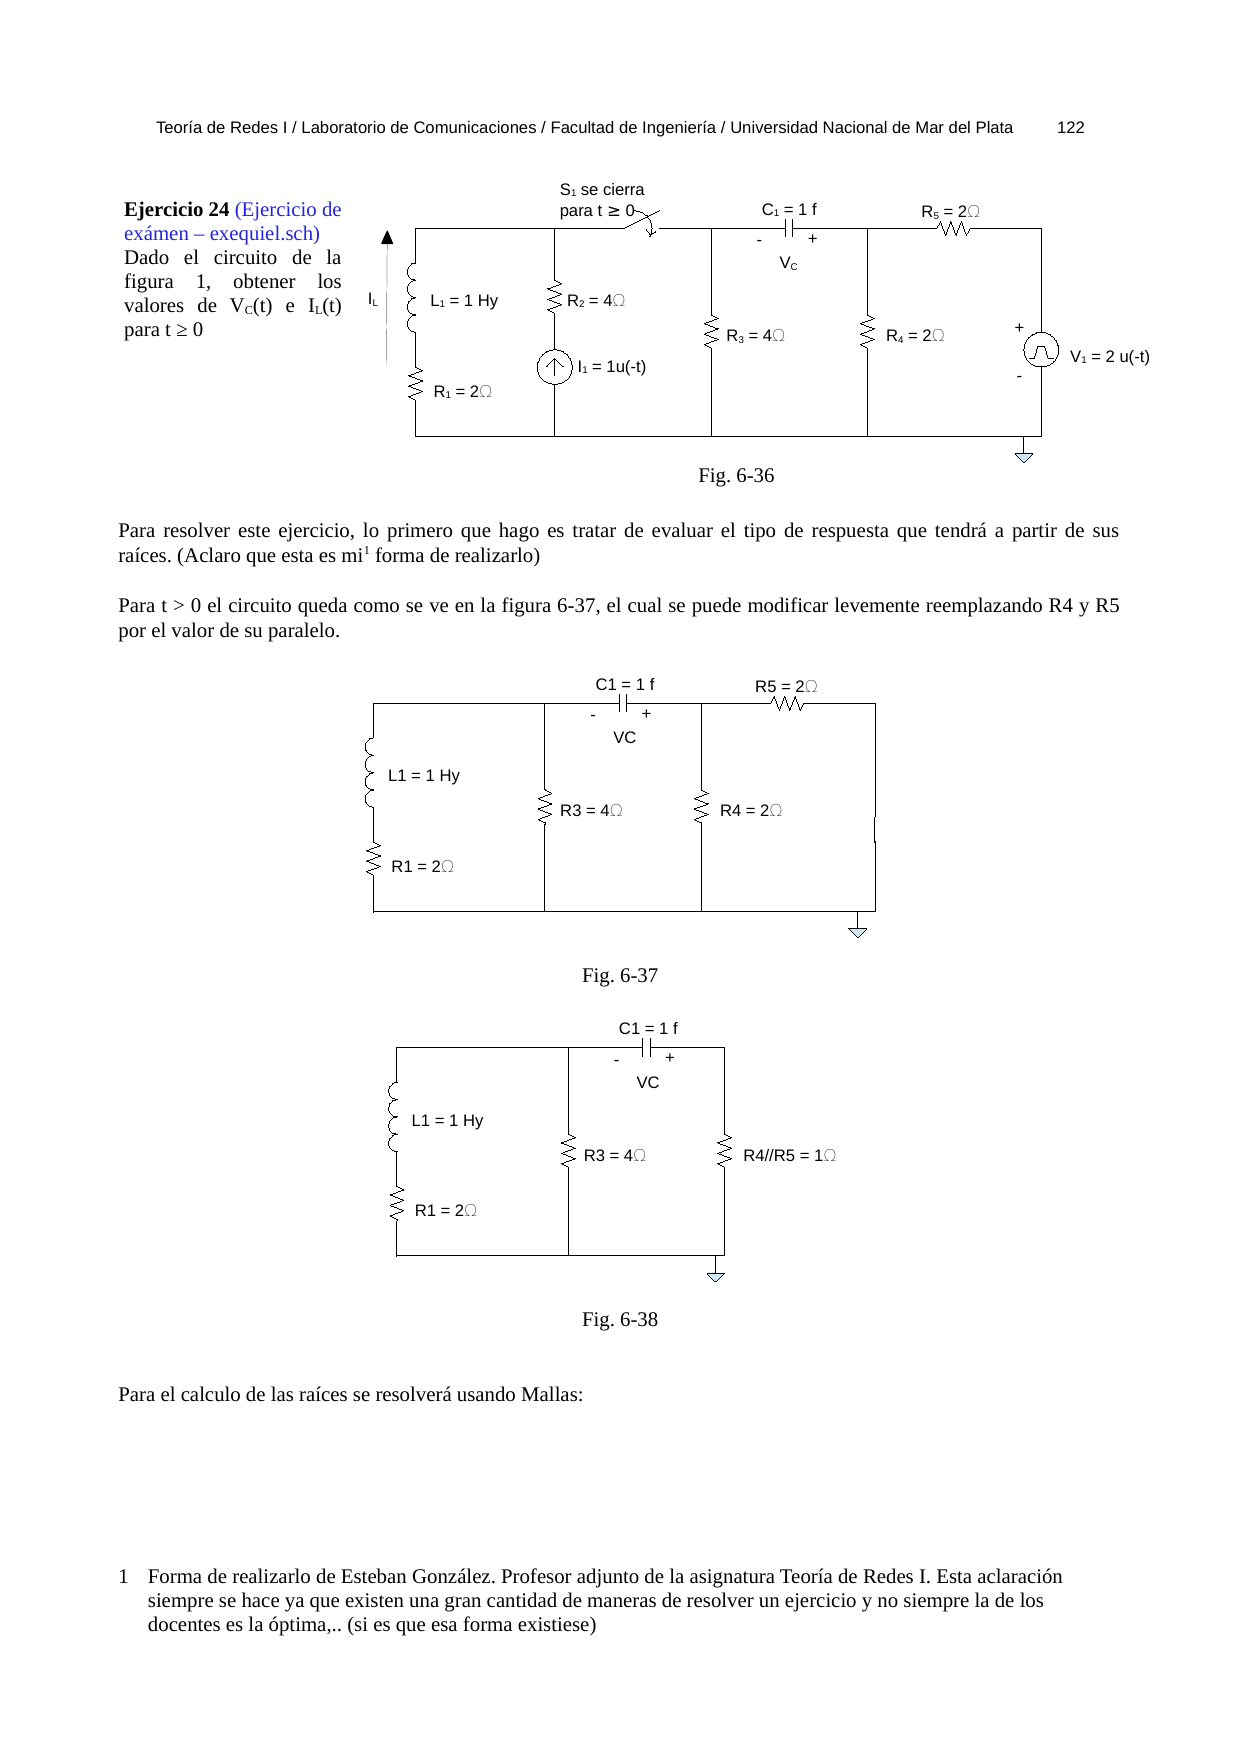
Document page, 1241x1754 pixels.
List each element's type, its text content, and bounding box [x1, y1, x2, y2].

text Fig. 6-37 [118, 962, 1122, 987]
text Para resolver este ejercicio, lo primero que hago es tratar de evaluar el tipo de respuesta que tendrá a partir de sus raíces. (Aclaro que esta es mi forma de realizarlo) [118, 517, 1122, 567]
text Forma de realizarlo de Esteban González. Profesor adjunto de la asignatura Teoría de Redes I. Esta aclaración siempre se hace ya que existen una gran cantidad de maneras de resolver un ejercicio y no siempre la de los docentes es la óptima,.. (si es que esa forma existiese) [118, 1563, 1122, 1636]
text Fig. 6-38 [118, 1306, 1122, 1331]
text Para el calculo de las raíces se resolverá usando Mallas: [118, 1381, 1122, 1406]
table_header Fig. 6-36 [348, 167, 1125, 492]
table_header Ejercicio 24 (Ejercicio de exámen – exequiel.sch) Dado el circuito de la figura 1, obtener los valores de VC(t) e IL(t) para t ≥ 0 [118, 167, 347, 492]
text Para t > 0 el circuito queda como se ve en la figura 6-37, el cual se puede modificar levemente reemplazando R4 y R5 por el valor de su paralelo. [118, 592, 1122, 642]
